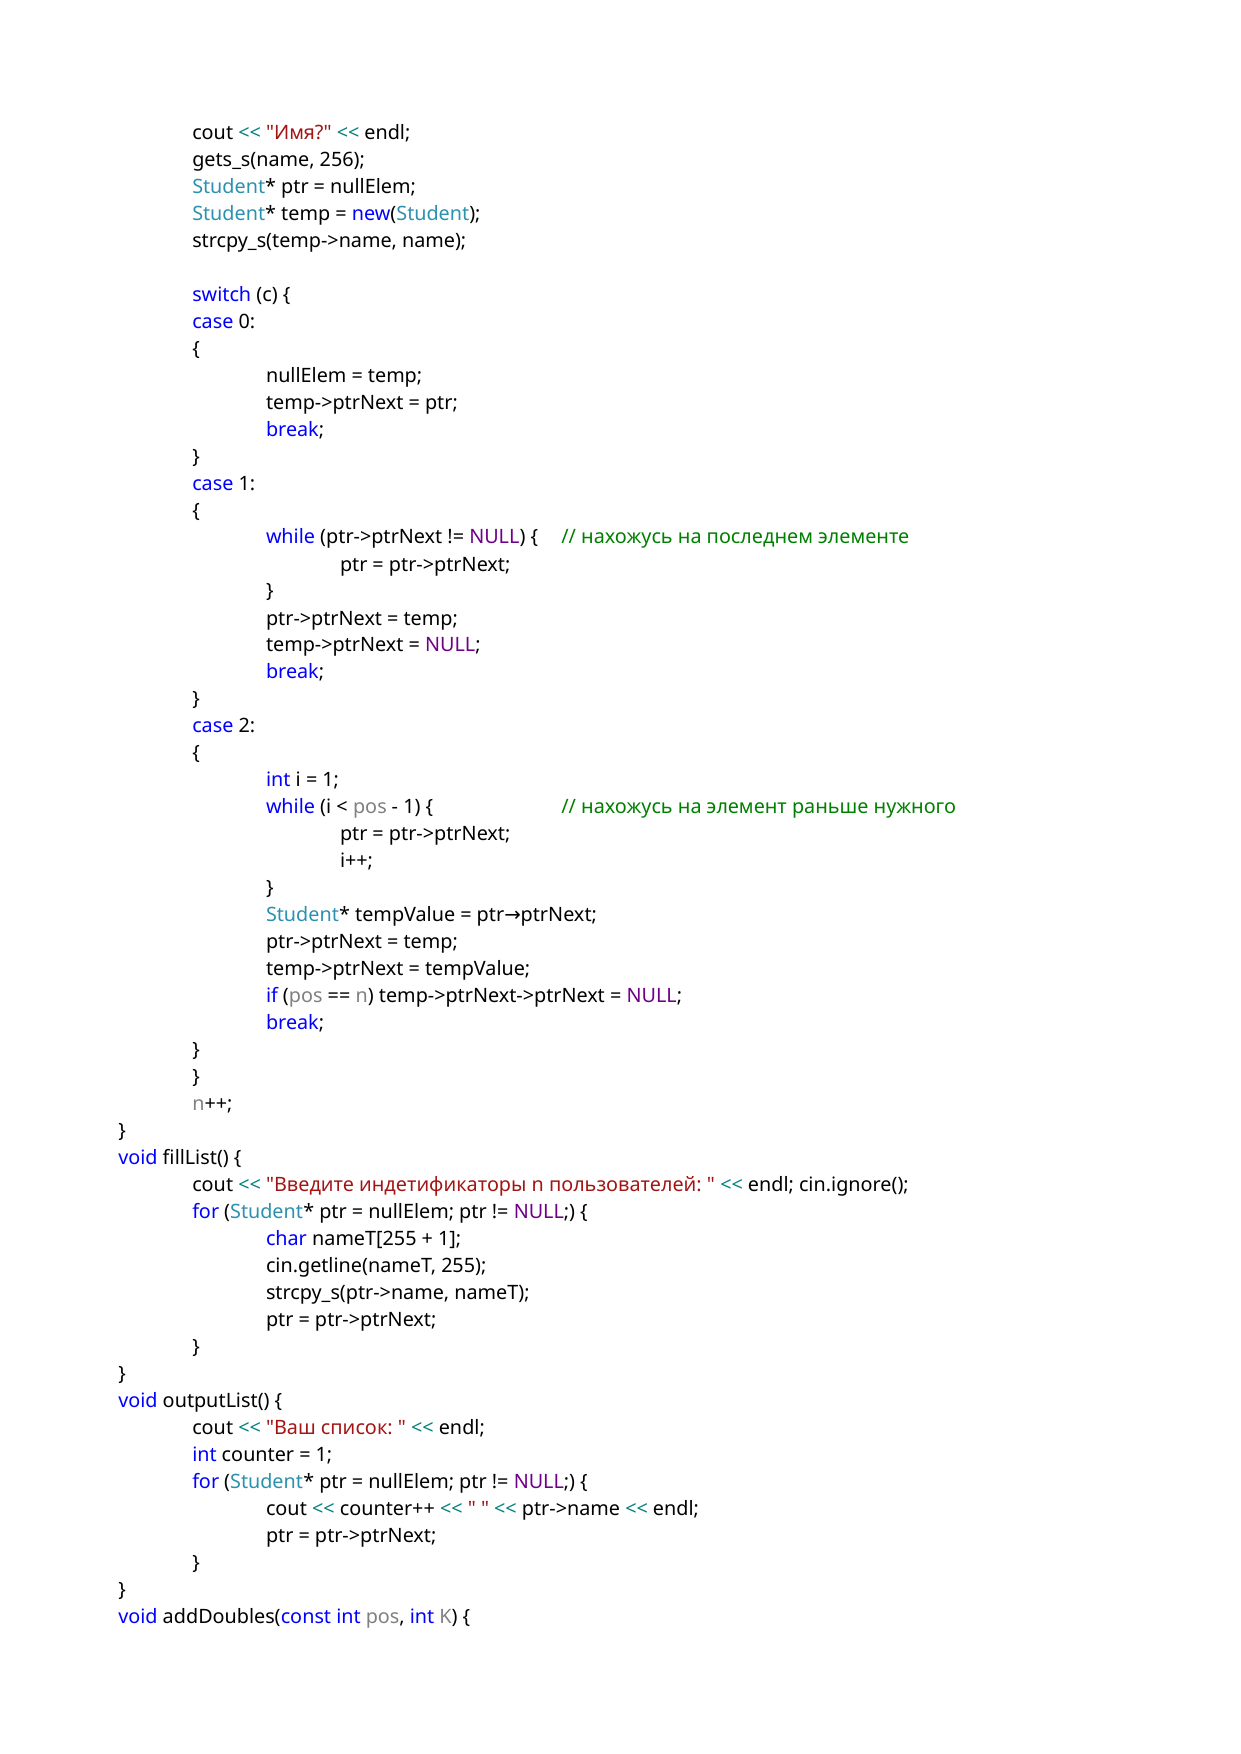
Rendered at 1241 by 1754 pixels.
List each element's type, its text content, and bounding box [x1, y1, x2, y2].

text cout << counter++ << " " << ptr->name << endl; [118, 1494, 1122, 1521]
text i++; [118, 847, 1122, 873]
text { [118, 334, 1122, 361]
text ptr = ptr->ptrNext; [118, 1305, 1122, 1332]
text strcpy_s(temp->name, name); [118, 226, 1122, 253]
text } [118, 1116, 1122, 1143]
text case 1: [118, 469, 1122, 496]
text void fillList() { [118, 1143, 1122, 1170]
text while (ptr->ptrNext != NULL) { // нахожусь на последнем элементе [118, 523, 1122, 550]
text } [118, 873, 1122, 901]
text cout << "Имя?" << endl; [118, 118, 1122, 145]
text } [118, 1062, 1122, 1089]
text ptr->ptrNext = temp; [118, 927, 1122, 954]
text n++; [118, 1089, 1122, 1116]
text { [118, 739, 1122, 766]
text } [118, 1575, 1122, 1602]
text case 0: [118, 307, 1122, 334]
text temp->ptrNext = NULL; [118, 631, 1122, 658]
text break; [118, 1008, 1122, 1035]
text strcpy_s(ptr->name, nameT); [118, 1278, 1122, 1305]
text } [118, 1035, 1122, 1062]
text cin.getline(nameT, 255); [118, 1251, 1122, 1278]
text break; [118, 415, 1122, 442]
text ptr = ptr->ptrNext; [118, 819, 1122, 847]
text nullElem = temp; [118, 361, 1122, 388]
text cout << "Введите индетификаторы n пользователей: " << endl; cin.ignore(); [118, 1170, 1122, 1197]
text int counter = 1; [118, 1440, 1122, 1467]
text } [118, 442, 1122, 469]
text cout << "Ваш список: " << endl; [118, 1413, 1122, 1440]
text } [118, 685, 1122, 712]
text if (pos == n) temp->ptrNext->ptrNext = NULL; [118, 981, 1122, 1008]
text for (Student* ptr = nullElem; ptr != NULL;) { [118, 1197, 1122, 1224]
text } [118, 1332, 1122, 1359]
text void outputList() { [118, 1386, 1122, 1413]
text break; [118, 658, 1122, 685]
text ptr = ptr->ptrNext; [118, 1521, 1122, 1548]
text case 2: [118, 712, 1122, 739]
text Student* ptr = nullElem; [118, 172, 1122, 199]
text while (i < pos - 1) { // нахожусь на элемент раньше нужного [118, 793, 1122, 819]
text temp->ptrNext = tempValue; [118, 954, 1122, 981]
text gets_s(name, 256); [118, 145, 1122, 172]
text for (Student* ptr = nullElem; ptr != NULL;) { [118, 1467, 1122, 1494]
text temp->ptrNext = ptr; [118, 388, 1122, 415]
text { [118, 496, 1122, 523]
text } [118, 1548, 1122, 1575]
text void addDoubles(const int pos, int K) { [118, 1602, 1122, 1629]
text switch (c) { [118, 280, 1122, 307]
text char nameT[255 + 1]; [118, 1224, 1122, 1251]
text ptr->ptrNext = temp; [118, 604, 1122, 631]
text Student* tempValue = ptr→ptrNext; [118, 901, 1122, 927]
text Student* temp = new(Student); [118, 199, 1122, 226]
text ptr = ptr->ptrNext; [118, 550, 1122, 577]
text int i = 1; [118, 766, 1122, 793]
text } [118, 1359, 1122, 1386]
text } [118, 577, 1122, 604]
